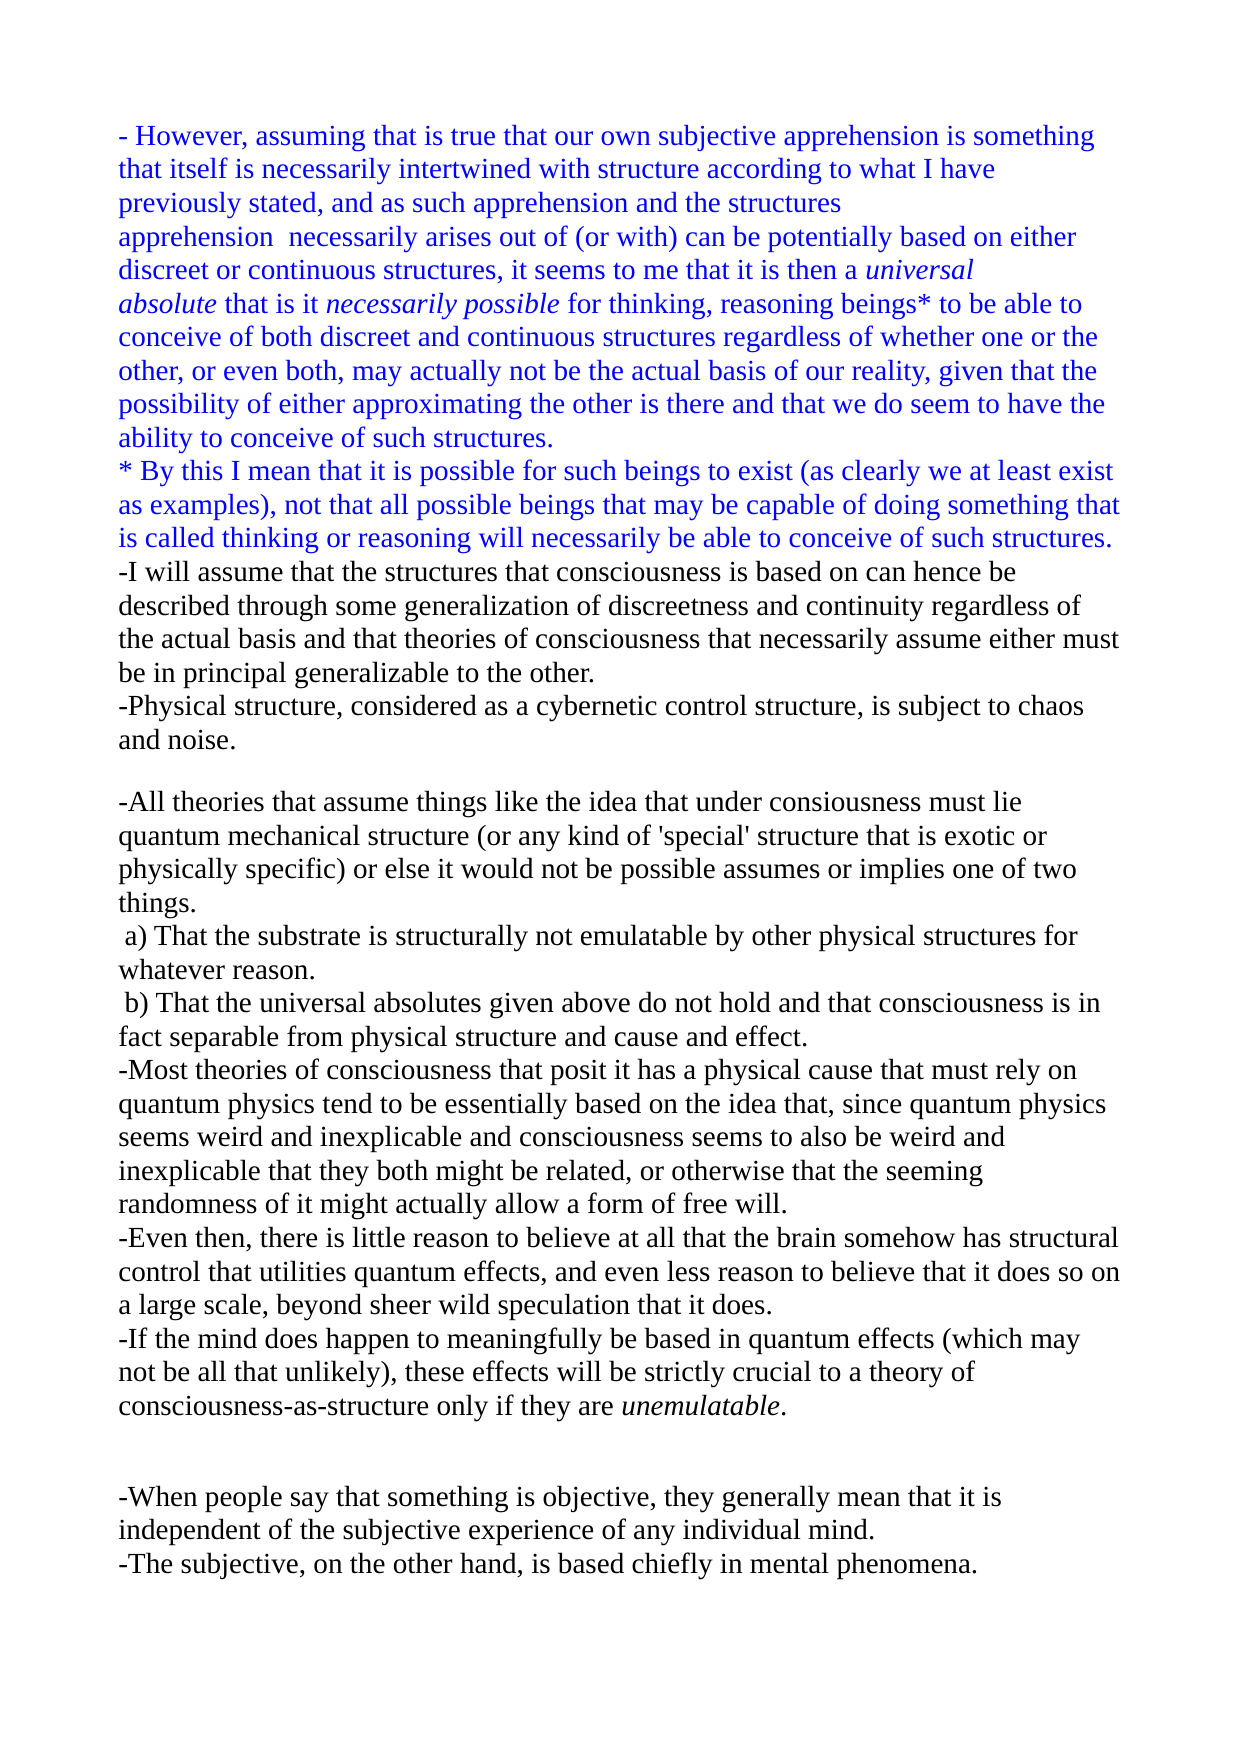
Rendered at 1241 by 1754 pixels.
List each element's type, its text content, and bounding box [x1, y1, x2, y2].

text -I will assume that the structures that consciousness is based on can hence be described through some generalization of discreetness and continuity regardless of the actual basis and that theories of consciousness that necessarily assume either must be in principal generalizable to the other. [118, 554, 1122, 688]
text * By this I mean that it is possible for such beings to exist (as clearly we at least exist as examples), not that all possible beings that may be capable of doing something that is called thinking or reasoning will necessarily be able to conceive of such structures. [118, 453, 1122, 554]
text -The subjective, on the other hand, is based chiefly in mental phenomena. [118, 1546, 1122, 1579]
text -Physical structure, considered as a cybernetic control structure, is subject to chaos and noise. [118, 688, 1122, 755]
text -All theories that assume things like the idea that under consiousness must lie quantum mechanical structure (or any kind of 'special' structure that is exotic or physically specific) or else it would not be possible assumes or implies one of two things. [118, 784, 1122, 918]
text -If the mind does happen to meaningfully be based in quantum effects (which may not be all that unlikely), these effects will be strictly crucial to a theory of consciousness-as-structure only if they are unemulatable. [118, 1321, 1122, 1421]
text -When people say that something is objective, they generally mean that it is independent of the subjective experience of any individual mind. [118, 1479, 1122, 1546]
text b) That the universal absolutes given above do not hold and that consciousness is in fact separable from physical structure and cause and effect. [118, 985, 1122, 1052]
text -Even then, there is little reason to believe at all that the brain somehow has structural control that utilities quantum effects, and even less reason to believe that it does so on a large scale, beyond sheer wild speculation that it does. [118, 1220, 1122, 1321]
text - However, assuming that is true that our own subjective apprehension is something that itself is necessarily intertwined with structure according to what I have previously stated, and as such apprehension and the structures apprehension necessarily arises out of (or with) can be potentially based on either discreet or continuous structures, it seems to me that it is then a universal absolute that is it necessarily possible for thinking, reasoning beings* to be able to conceive of both discreet and continuous structures regardless of whether one or the other, or even both, may actually not be the actual basis of our reality, given that the possibility of either approximating the other is there and that we do seem to have the ability to conceive of such structures. [118, 118, 1122, 453]
text -Most theories of consciousness that posit it has a physical cause that must rely on quantum physics tend to be essentially based on the idea that, since quantum physics seems weird and inexplicable and consciousness seems to also be weird and inexplicable that they both might be related, or otherwise that the seeming randomness of it might actually allow a form of free will. [118, 1052, 1122, 1220]
text a) That the substrate is structurally not emulatable by other physical structures for whatever reason. [118, 918, 1122, 985]
